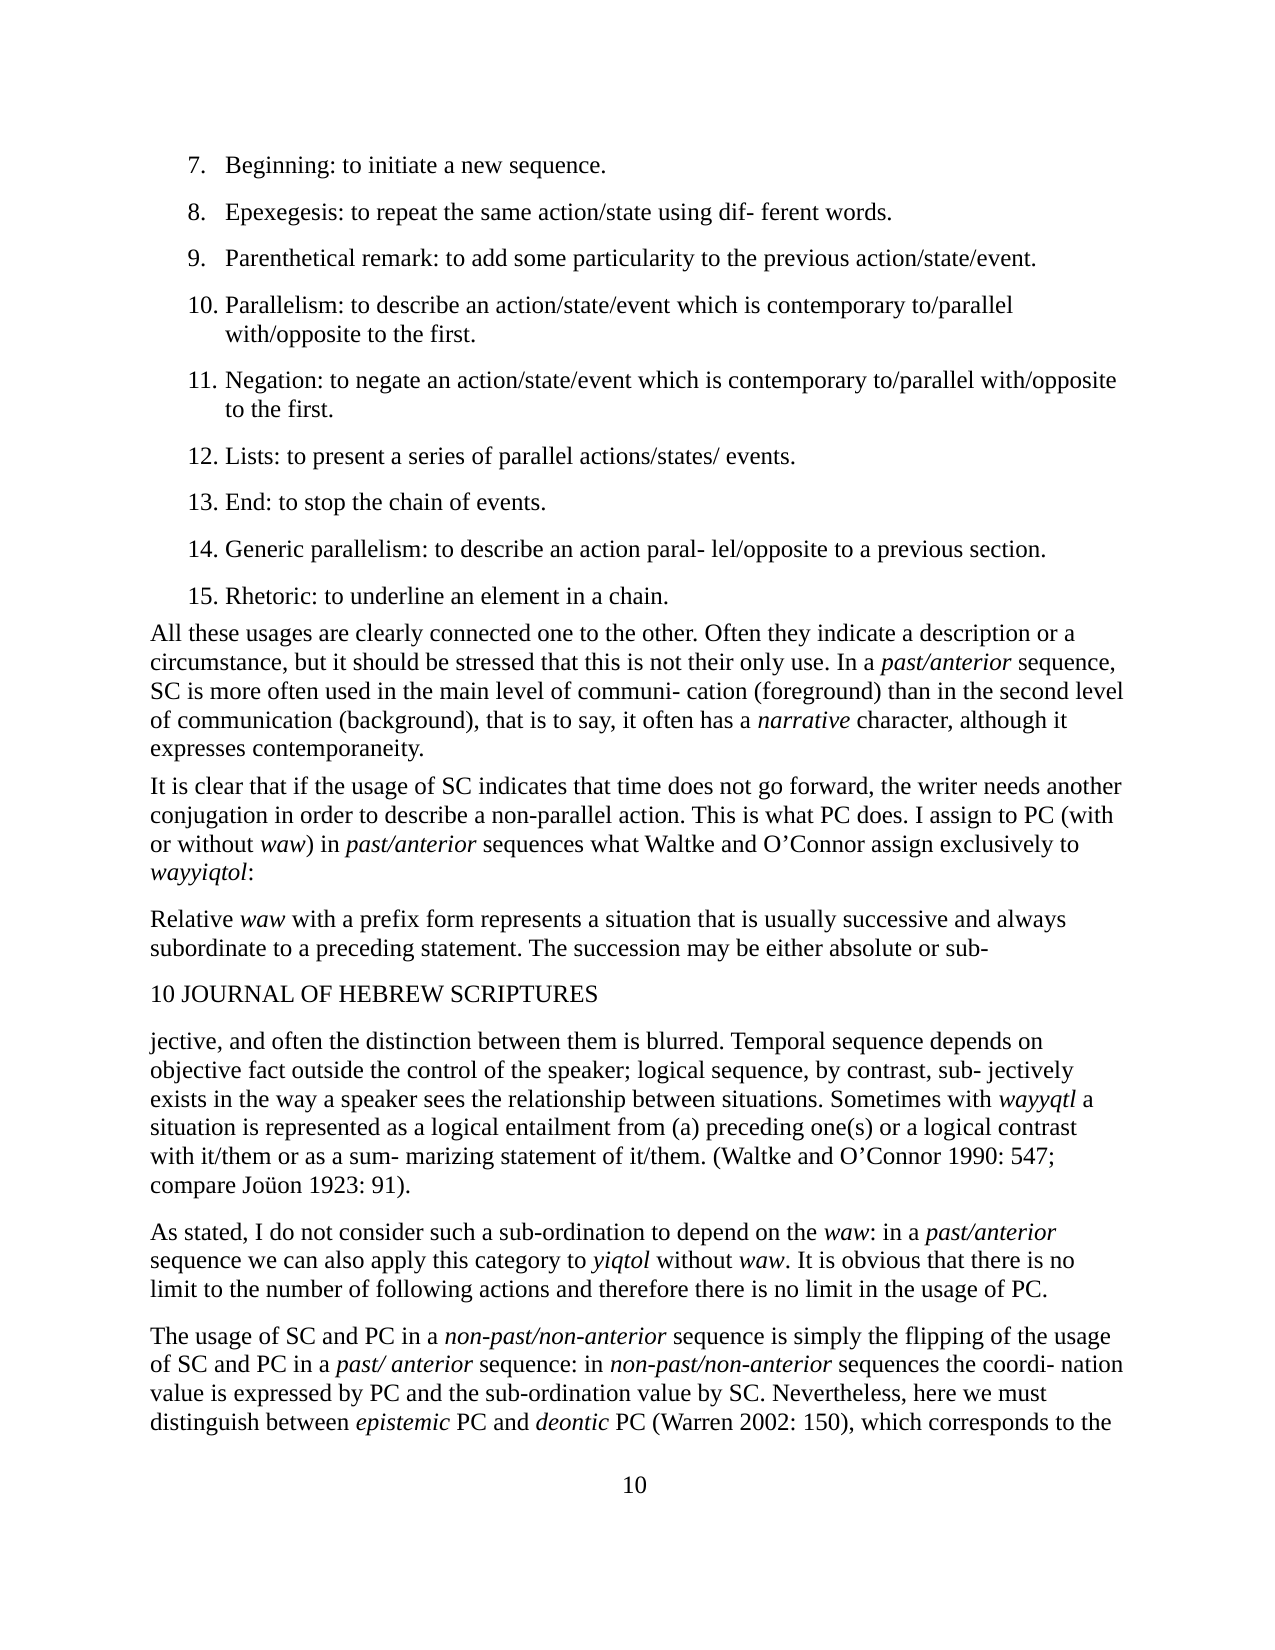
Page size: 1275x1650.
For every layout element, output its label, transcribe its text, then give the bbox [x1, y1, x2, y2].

text As stated, I do not consider such a sub-ordination to depend on the waw: in a past/anterior sequence we can also apply this category to yiqtol without waw. It is obvious that there is no limit to the number of following actions and therefore there is no limit in the usage of PC. [150, 1217, 1125, 1303]
list Beginning: to initiate a new sequence. [187, 150, 1125, 179]
text Relative waw with a prefix form represents a situation that is usually successive and always subordinate to a preceding statement. The succession may be either absolute or sub- [150, 904, 1125, 962]
list Negation: to negate an action/state/event which is contemporary to/parallel with/opposite to the first. [187, 365, 1125, 423]
list Parenthetical remark: to add some particularity to the previous action/state/event. [187, 243, 1125, 272]
list Parallelism: to describe an action/state/event which is contemporary to/parallel with/opposite to the first. [187, 290, 1125, 347]
list Epexegesis: to repeat the same action/state using dif- ferent words. [187, 197, 1125, 225]
text The usage of SC and PC in a non-past/non-anterior sequence is simply the flipping of the usage of SC and PC in a past/ anterior sequence: in non-past/non-anterior sequences the coordi- nation value is expressed by PC and the sub-ordination value by SC. Nevertheless, here we must distinguish between epistemic PC and deontic PC (Warren 2002: 150), which corresponds to the [150, 1321, 1125, 1436]
text It is clear that if the usage of SC indicates that time does not go forward, the writer needs another conjugation in order to describe a non-parallel action. This is what PC does. I assign to PC (with or without waw) in past/anterior sequences what Waltke and O’Connor assign exclusively to wayyiqtol: [150, 771, 1125, 886]
list End: to stop the chain of events. [187, 487, 1125, 516]
text jective, and often the distinction between them is blurred. Temporal sequence depends on objective fact outside the control of the speaker; logical sequence, by contrast, sub- jectively exists in the way a speaker sees the relationship between situations. Sometimes with wayyqtl a situation is represented as a logical entailment from (a) preceding one(s) or a logical contrast with it/them or as a sum- marizing statement of it/them. (Waltke and O’Connor 1990: 547; compare Joüon 1923: 91). [150, 1026, 1125, 1199]
list Lists: to present a series of parallel actions/states/ events. [187, 441, 1125, 469]
text All these usages are clearly connected one to the other. Often they indicate a description or a circumstance, but it should be stressed that this is not their only use. In a past/anterior sequence, SC is more often used in the main level of communi- cation (foreground) than in the second level of communication (background), that is to say, it often has a narrative character, although it expresses contemporaneity. [150, 618, 1125, 762]
list Generic parallelism: to describe an action paral- lel/opposite to a previous section. [187, 534, 1125, 563]
text 10 JOURNAL OF HEBREW SCRIPTURES [150, 979, 1125, 1008]
list Rhetoric: to underline an element in a chain. [187, 581, 1125, 609]
